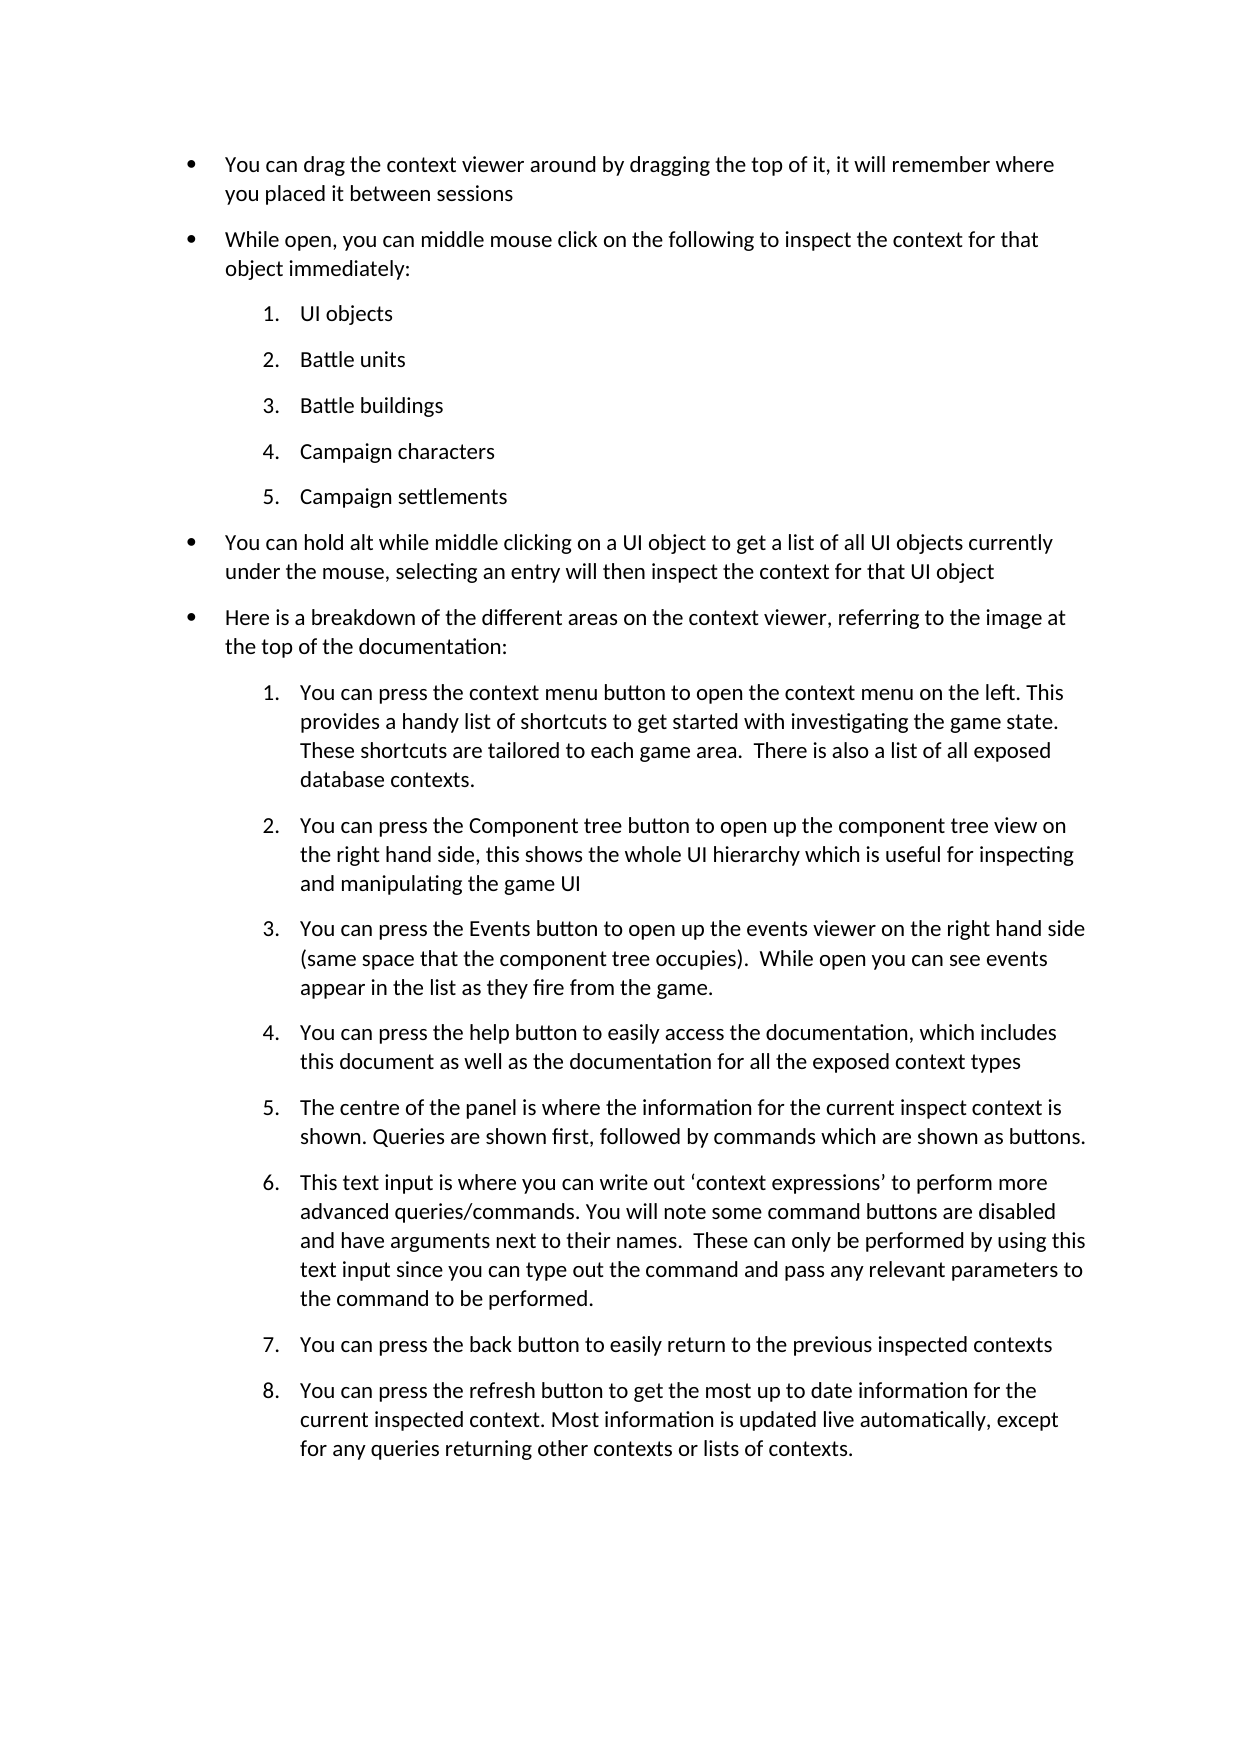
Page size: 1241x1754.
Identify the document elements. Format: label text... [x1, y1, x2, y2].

list UI objects [262, 299, 1090, 328]
list You can press the help button to easily access the documentation, which includes this document as well as the documentation for all the exposed context types [262, 1018, 1090, 1076]
list Campaign settlements [262, 482, 1090, 511]
list You can drag the context viewer around by dragging the top of it, it will remember where you placed it between sessions [187, 150, 1090, 207]
list You can press the context menu button to open the context menu on the left. This provides a handy list of shortcuts to get started with investigating the game state. These shortcuts are tailored to each game area. There is also a list of all exposed database contexts. [262, 678, 1090, 793]
list This text input is where you can write out ‘context expressions’ to perform more advanced queries/commands. You will note some command buttons are disabled and have arguments next to their names. These can only be performed by using this text input since you can type out the command and pass any relevant parameters to the command to be performed. [262, 1168, 1090, 1312]
list The centre of the panel is where the information for the current inspect context is shown. Queries are shown first, followed by commands which are shown as buttons. [262, 1093, 1090, 1150]
list You can press the Events button to open up the events viewer on the right hand side (same space that the component tree occupies). While open you can see events appear in the list as they fire from the game. [262, 914, 1090, 1001]
list You can press the Component tree button to open up the component tree view on the right hand side, this shows the whole UI hierarchy which is useful for inspecting and manipulating the game UI [262, 811, 1090, 897]
list Here is a breakdown of the different areas on the context viewer, referring to the image at the top of the documentation: [187, 603, 1090, 660]
list You can press the refresh button to get the most up to date information for the current inspected context. Most information is updated live automatically, except for any queries returning other contexts or lists of contexts. [262, 1376, 1090, 1462]
list Battle units [262, 345, 1090, 373]
list You can hold alt while middle clicking on a UI object to get a list of all UI objects currently under the mouse, selecting an entry will then inspect the context for that UI object [187, 528, 1090, 585]
list While open, you can middle mouse click on the following to inspect the context for that object immediately: [187, 225, 1090, 282]
list Campaign characters [262, 437, 1090, 465]
list Battle buildings [262, 391, 1090, 419]
list You can press the back button to easily return to the previous inspected contexts [262, 1330, 1090, 1358]
